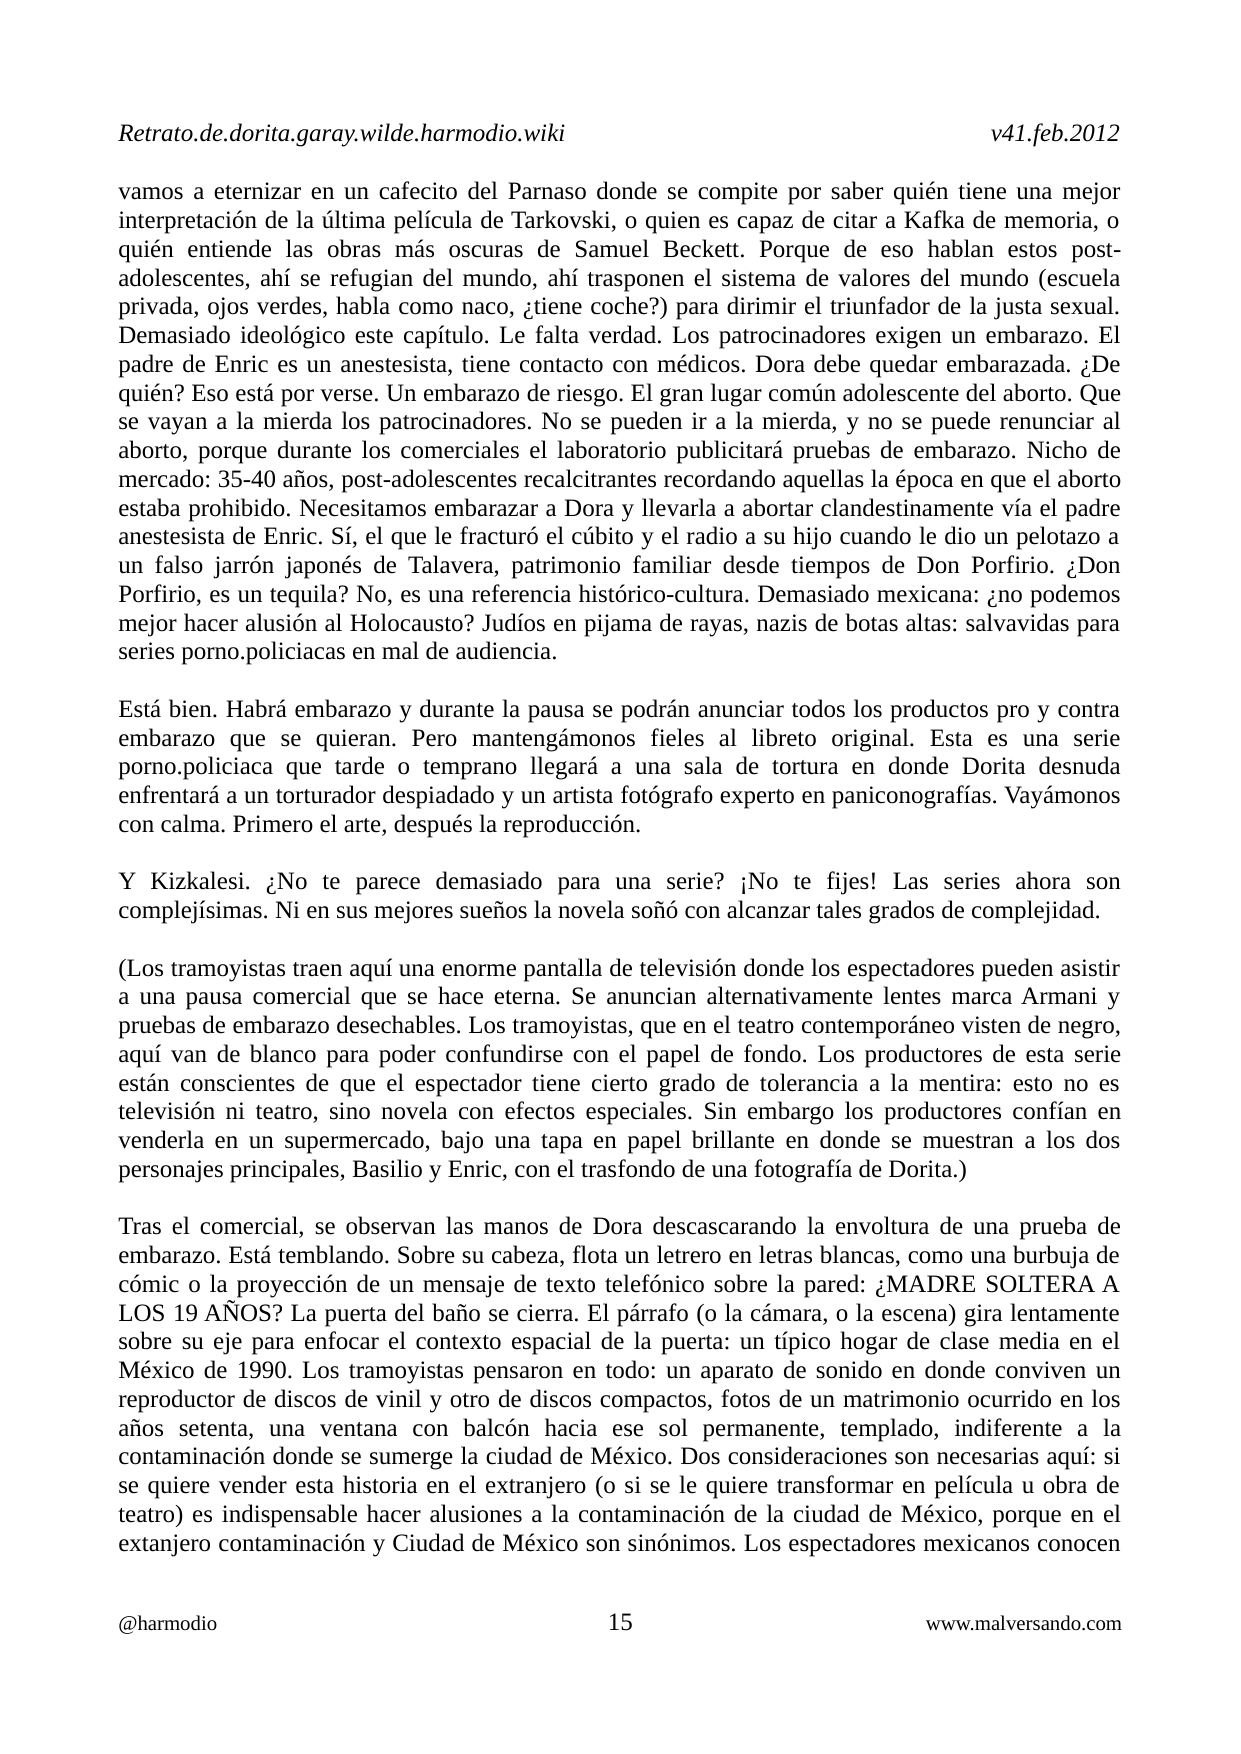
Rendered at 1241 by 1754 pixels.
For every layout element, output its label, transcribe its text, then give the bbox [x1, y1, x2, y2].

text Tras el comercial, se observan las manos de Dora descascarando la envoltura de una prueba de embarazo. Está temblando. Sobre su cabeza, flota un letrero en letras blancas, como una burbuja de cómic o la proyección de un mensaje de texto telefónico sobre la pared: ¿MADRE SOLTERA A LOS 19 AÑOS? La puerta del baño se cierra. El párrafo (o la cámara, o la escena) gira lentamente sobre su eje para enfocar el contexto espacial de la puerta: un típico hogar de clase media en el México de 1990. Los tramoyistas pensaron en todo: un aparato de sonido en donde conviven un reproductor de discos de vinil y otro de discos compactos, fotos de un matrimonio ocurrido en los años setenta, una ventana con balcón hacia ese sol permanente, templado, indiferente a la contaminación donde se sumerge la ciudad de México. Dos consideraciones son necesarias aquí: si se quiere vender esta historia en el extranjero (o si se le quiere transformar en película u obra de teatro) es indispensable hacer alusiones a la contaminación de la ciudad de México, porque en el extanjero contaminación y Ciudad de México son sinónimos. Los espectadores mexicanos conocen [118, 1211, 1122, 1556]
text vamos a eternizar en un cafecito del Parnaso donde se compite por saber quién tiene una mejor interpretación de la última película de Tarkovski, o quien es capaz de citar a Kafka de memoria, o quién entiende las obras más oscuras de Samuel Beckett. Porque de eso hablan estos post-adolescentes, ahí se refugian del mundo, ahí trasponen el sistema de valores del mundo (escuela privada, ojos verdes, habla como naco, ¿tiene coche?) para dirimir el triunfador de la justa sexual. Demasiado ideológico este capítulo. Le falta verdad. Los patrocinadores exigen un embarazo. El padre de Enric es un anestesista, tiene contacto con médicos. Dora debe quedar embarazada. ¿De quién? Eso está por verse. Un embarazo de riesgo. El gran lugar común adolescente del aborto. Que se vayan a la mierda los patrocinadores. No se pueden ir a la mierda, y no se puede renunciar al aborto, porque durante los comerciales el laboratorio publicitará pruebas de embarazo. Nicho de mercado: 35-40 años, post-adolescentes recalcitrantes recordando aquellas la época en que el aborto estaba prohibido. Necesitamos embarazar a Dora y llevarla a abortar clandestinamente vía el padre anestesista de Enric. Sí, el que le fracturó el cúbito y el radio a su hijo cuando le dio un pelotazo a un falso jarrón japonés de Talavera, patrimonio familiar desde tiempos de Don Porfirio. ¿Don Porfirio, es un tequila? No, es una referencia histórico-cultura. Demasiado mexicana: ¿no podemos mejor hacer alusión al Holocausto? Judíos en pijama de rayas, nazis de botas altas: salvavidas para series porno.policiacas en mal de audiencia. [118, 176, 1122, 665]
text Está bien. Habrá embarazo y durante la pausa se podrán anunciar todos los productos pro y contra embarazo que se quieran. Pero mantengámonos fieles al libreto original. Esta es una serie porno.policiaca que tarde o temprano llegará a una sala de tortura en donde Dorita desnuda enfrentará a un torturador despiadado y un artista fotógrafo experto en paniconografías. Vayámonos con calma. Primero el arte, después la reproducción. [118, 694, 1122, 838]
text (Los tramoyistas traen aquí una enorme pantalla de televisión donde los espectadores pueden asistir a una pausa comercial que se hace eterna. Se anuncian alternativamente lentes marca Armani y pruebas de embarazo desechables. Los tramoyistas, que en el teatro contemporáneo visten de negro, aquí van de blanco para poder confundirse con el papel de fondo. Los productores de esta serie están conscientes de que el espectador tiene cierto grado de tolerancia a la mentira: esto no es televisión ni teatro, sino novela con efectos especiales. Sin embargo los productores confían en venderla en un supermercado, bajo una tapa en papel brillante en donde se muestran a los dos personajes principales, Basilio y Enric, con el trasfondo de una fotografía de Dorita.) [118, 953, 1122, 1183]
text Y Kizkalesi. ¿No te parece demasiado para una serie? ¡No te fijes! Las series ahora son complejísimas. Ni en sus mejores sueños la novela soñó con alcanzar tales grados de complejidad. [118, 866, 1122, 924]
